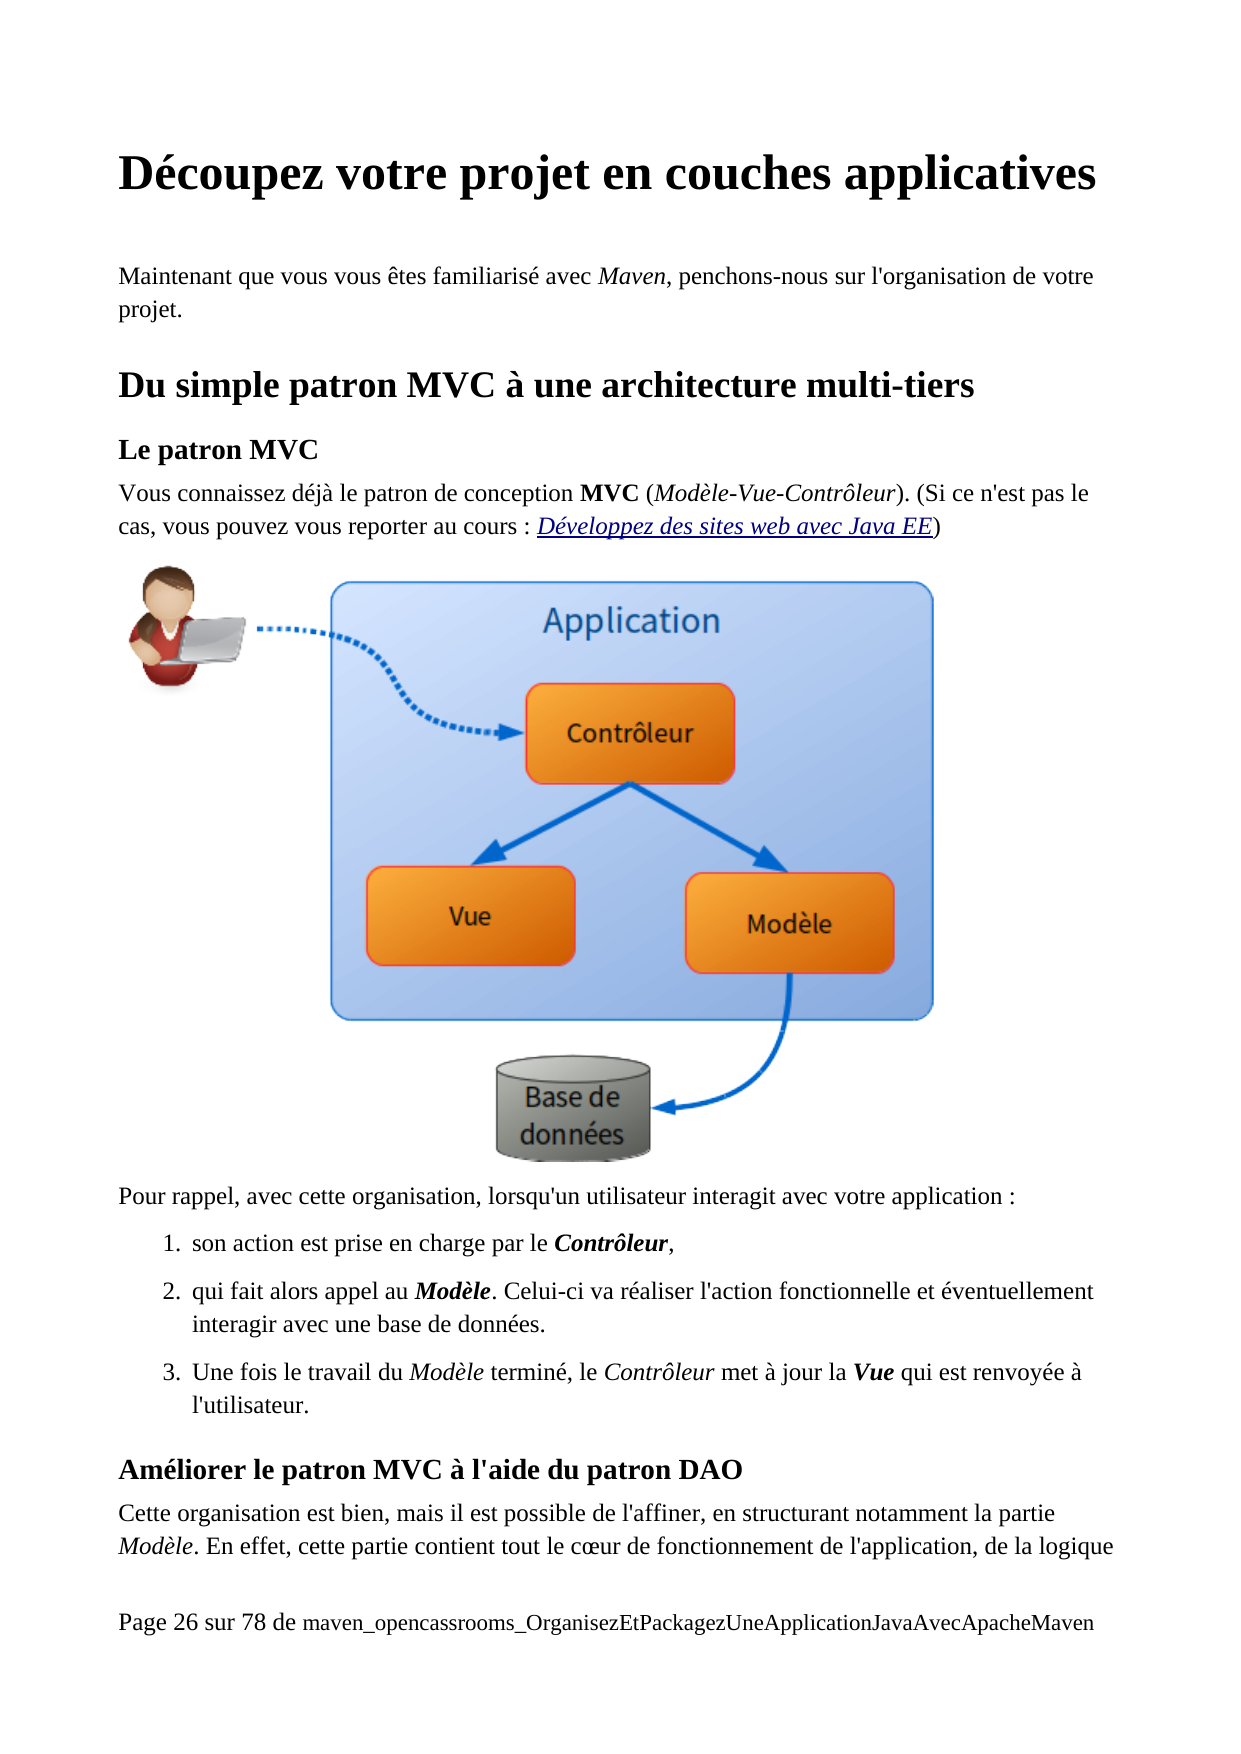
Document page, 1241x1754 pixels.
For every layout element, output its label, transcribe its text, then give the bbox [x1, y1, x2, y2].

subtitle Du simple patron MVC à une architecture multi-tiers [118, 362, 1122, 405]
text Cette organisation est bien, mais il est possible de l'affiner, en structurant notamment la partie Modèle. En effet, cette partie contient tout le cœur de fonctionnement de l'application, de la logique [118, 1498, 1122, 1560]
text Maintenant que vous vous êtes familiarisé avec Maven, penchons-nous sur l'organisation de votre projet. [118, 261, 1122, 322]
text Pour rappel, avec cette organisation, lorsqu'un utilisateur interagit avec votre application : [118, 1181, 1122, 1210]
subtitle Découpez votre projet en couches applicatives [118, 143, 1122, 201]
list Une fois le travail du Modèle terminé, le Contrôleur met à jour la Vue qui est renvoyée à l'utilisateur. [162, 1357, 1122, 1418]
text Vous connaissez déjà le patron de conception MVC (Modèle-Vue-Contrôleur). (Si ce n'est pas le cas, vous pouvez vous reporter au cours : Développez des sites web avec Java EE) [118, 478, 1122, 540]
list qui fait alors appel au Modèle. Celui-ci va réaliser l'action fonctionnelle et éventuellement interagir avec une base de données. [162, 1276, 1122, 1338]
subtitle Le patron MVC [118, 432, 1122, 466]
picture [118, 559, 934, 1162]
subtitle Améliorer le patron MVC à l'aide du patron DAO [118, 1452, 1122, 1486]
list son action est prise en charge par le Contrôleur, [162, 1228, 1122, 1257]
